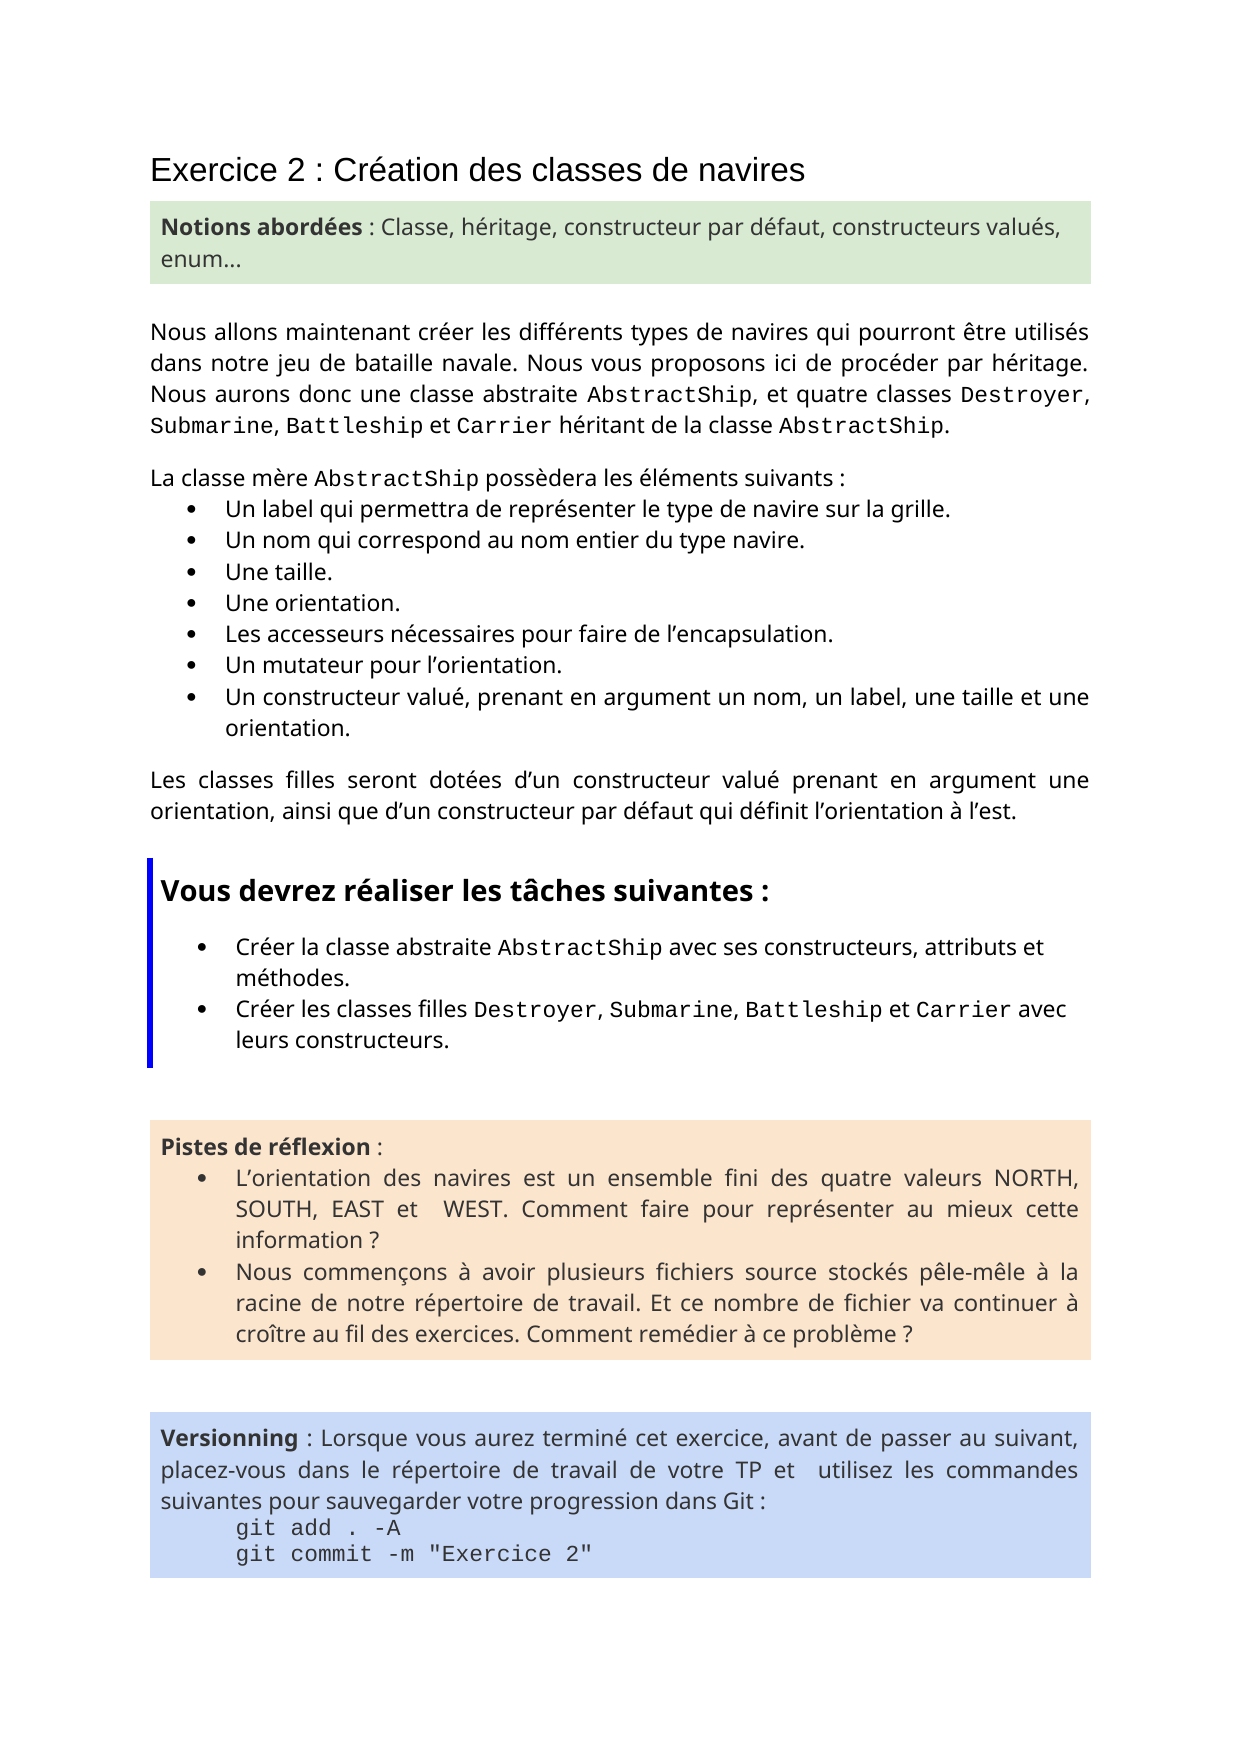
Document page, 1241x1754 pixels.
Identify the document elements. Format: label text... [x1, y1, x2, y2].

table_header Vous devrez réaliser les tâches suivantes : Créer la classe abstraite AbstractShip avec ses constructeurs, attributs et méthodes. Créer les classes filles Destroyer, Submarine, Battleship et Carrier avec leurs constructeurs. [153, 860, 1090, 1066]
list Un constructeur valué, prenant en argument un nom, un label, une taille et une orientation. [187, 680, 1090, 743]
list Un nom qui correspond au nom entier du type navire. [187, 524, 1090, 555]
subtitle Exercice 2 : Création des classes de navires [150, 150, 1090, 188]
table_header Versionning : Lorsque vous aurez terminé cet exercice, avant de passer au suivant, placez-vous dans le répertoire de travail de votre TP et utilisez les commandes suivantes pour sauvegarder votre progression dans Git : git add . -A git commit -m "Exercice 2" [150, 1412, 1091, 1578]
list Un label qui permettra de représenter le type de navire sur la grille. [187, 493, 1090, 524]
text La classe mère AbstractShip possèdera les éléments suivants : [150, 462, 1090, 493]
table_header Pistes de réflexion : L’orientation des navires est un ensemble fini des quatre valeurs NORTH, SOUTH, EAST et WEST. Comment faire pour représenter au mieux cette information ? Nous commençons à avoir plusieurs fichiers source stockés pêle-mêle à la racine de notre répertoire de travail. Et ce nombre de fichier va continuer à croître au fil des exercices. Comment remédier à ce problème ? [150, 1120, 1091, 1360]
text Nous allons maintenant créer les différents types de navires qui pourront être utilisés dans notre jeu de bataille navale. Nous vous proposons ici de procéder par héritage. Nous aurons donc une classe abstraite AbstractShip, et quatre classes Destroyer, Submarine, Battleship et Carrier héritant de la classe AbstractShip. [150, 316, 1090, 441]
table_header Notions abordées : Classe, héritage, constructeur par défaut, constructeurs valués, enum... [150, 201, 1091, 284]
list Une orientation. [187, 587, 1090, 618]
list Un mutateur pour l’orientation. [187, 649, 1090, 680]
list Une taille. [187, 555, 1090, 587]
text Les classes filles seront dotées d’un constructeur valué prenant en argument une orientation, ainsi que d’un constructeur par défaut qui définit l’orientation à l’est. [150, 764, 1090, 826]
list Les accesseurs nécessaires pour faire de l’encapsulation. [187, 618, 1090, 649]
